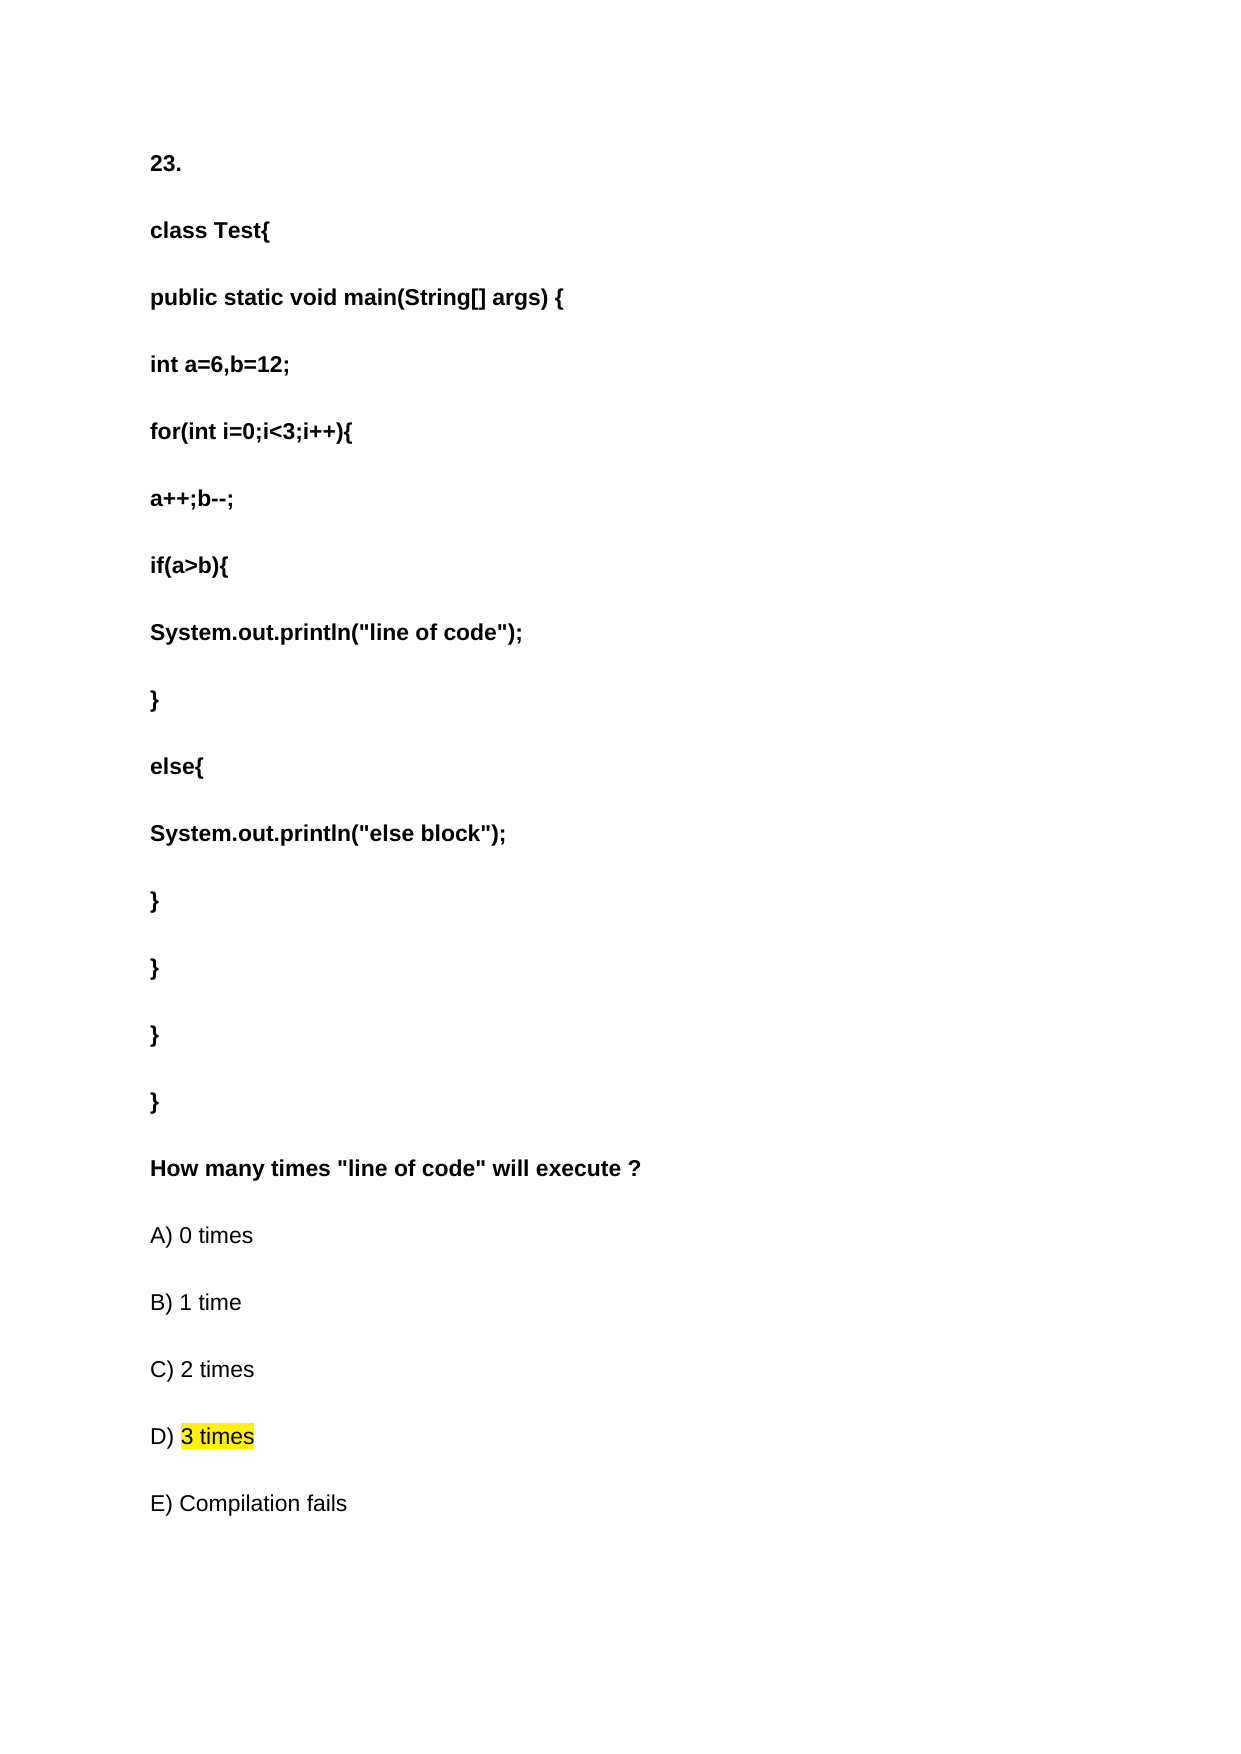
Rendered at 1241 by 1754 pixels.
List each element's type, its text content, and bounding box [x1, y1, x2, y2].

text for(int i=0;i<3;i++){ [150, 418, 1090, 444]
text } [150, 954, 1090, 980]
text 23. [150, 150, 1090, 176]
text public static void main(String[] args) { [150, 284, 1090, 310]
text class Test{ [150, 217, 1090, 243]
text } [150, 686, 1090, 712]
text A) 0 times [150, 1222, 1090, 1248]
text else{ [150, 753, 1090, 779]
text a++;b--; [150, 485, 1090, 511]
text D) 3 times [150, 1423, 1090, 1449]
text System.out.println("line of code"); [150, 619, 1090, 645]
text } [150, 1088, 1090, 1114]
text System.out.println("else block"); [150, 820, 1090, 846]
text int a=6,b=12; [150, 351, 1090, 377]
text C) 2 times [150, 1356, 1090, 1382]
text E) Compilation fails [150, 1489, 1090, 1516]
text } [150, 887, 1090, 913]
text } [150, 1021, 1090, 1047]
text if(a>b){ [150, 552, 1090, 578]
text B) 1 time [150, 1289, 1090, 1315]
text How many times "line of code" will execute ? [150, 1155, 1090, 1181]
